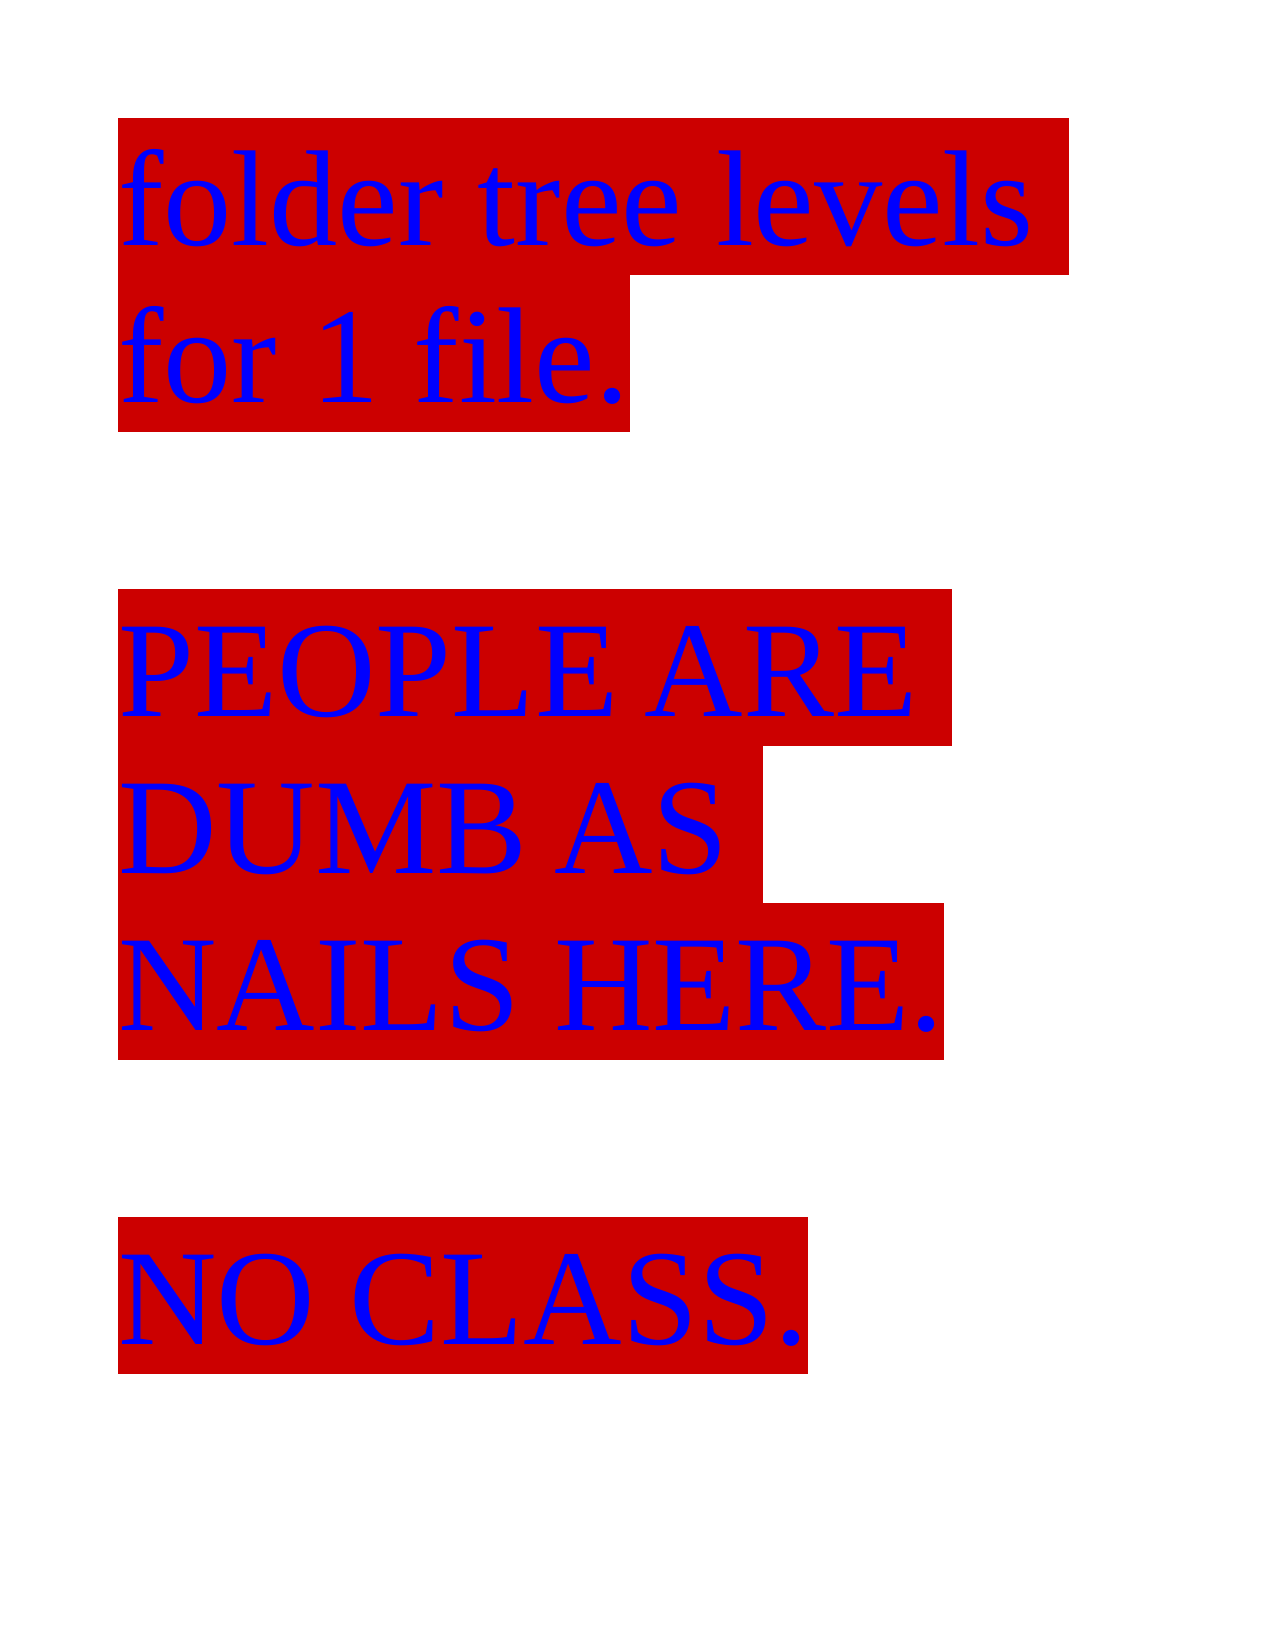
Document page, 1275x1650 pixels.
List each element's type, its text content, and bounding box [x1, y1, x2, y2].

text folder tree levels for 1 file. PEOPLE ARE DUMB AS NAILS HERE. NO CLASS. [118, 118, 1157, 1531]
